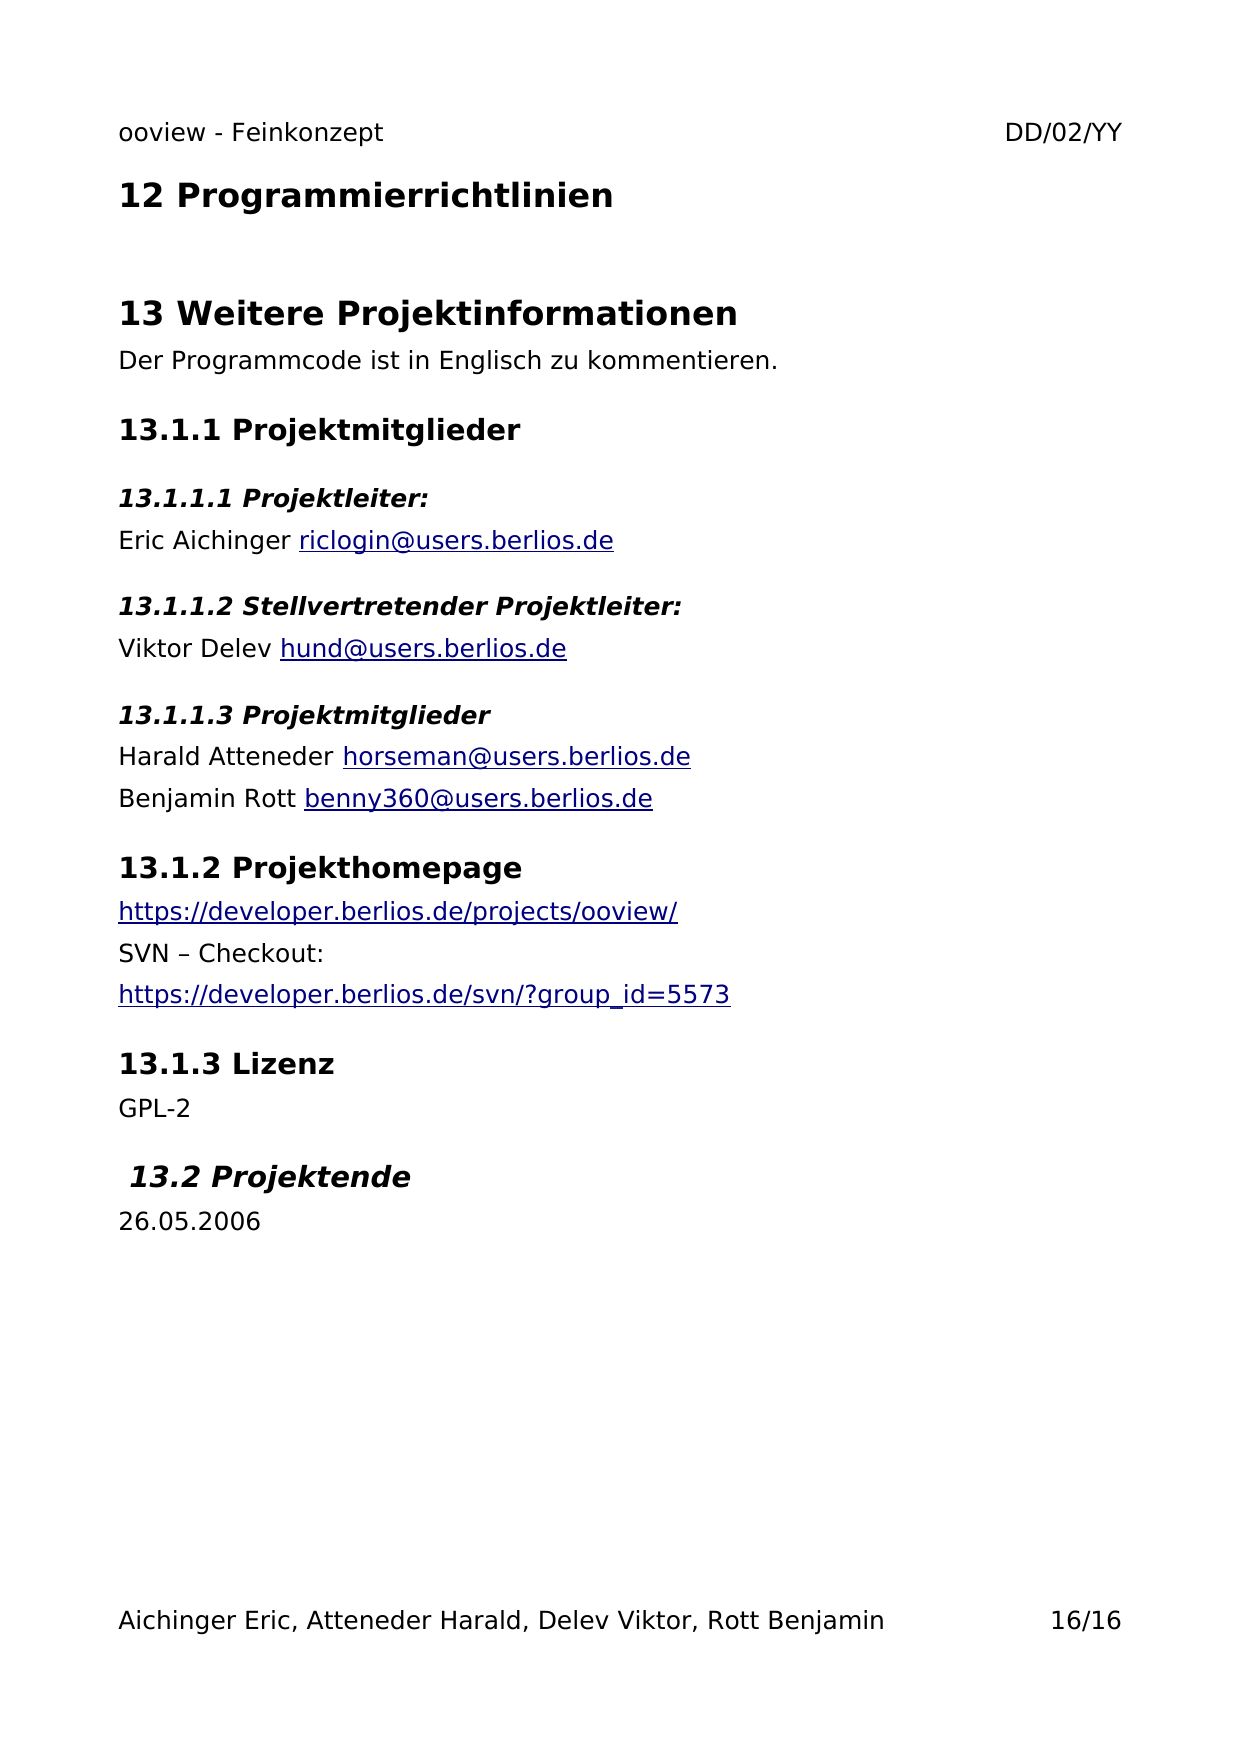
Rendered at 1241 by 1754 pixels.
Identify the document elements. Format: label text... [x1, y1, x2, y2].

subtitle Projekthomepage [118, 851, 1122, 885]
text Benjamin Rott benny360@users.berlios.de [118, 784, 1122, 813]
text GPL-2 [118, 1094, 1122, 1123]
text https://developer.berlios.de/projects/ooview/ [118, 897, 1122, 927]
subtitle Projektmitglieder [118, 413, 1122, 447]
subtitle Stellvertretender Projektleiter: [118, 593, 1122, 622]
text https://developer.berlios.de/svn/?group_id=5573 [118, 981, 1122, 1010]
subtitle Weitere Projektinformationen [118, 295, 1122, 334]
subtitle Lizenz [118, 1047, 1122, 1081]
text Eric Aichinger riclogin@users.berlios.de [118, 526, 1122, 555]
text 26.05.2006 [118, 1207, 1122, 1236]
subtitle Projektmitglieder [118, 701, 1122, 730]
subtitle Projektleiter: [118, 484, 1122, 513]
subtitle Projektende [118, 1161, 1122, 1194]
text Harald Atteneder horseman@users.berlios.de [118, 743, 1122, 772]
text Der Programmcode ist in Englisch zu kommentieren. [118, 346, 1122, 375]
text Viktor Delev hund@users.berlios.de [118, 634, 1122, 663]
text SVN – Checkout: [118, 939, 1122, 968]
subtitle Programmierrichtlinien [118, 177, 1122, 216]
